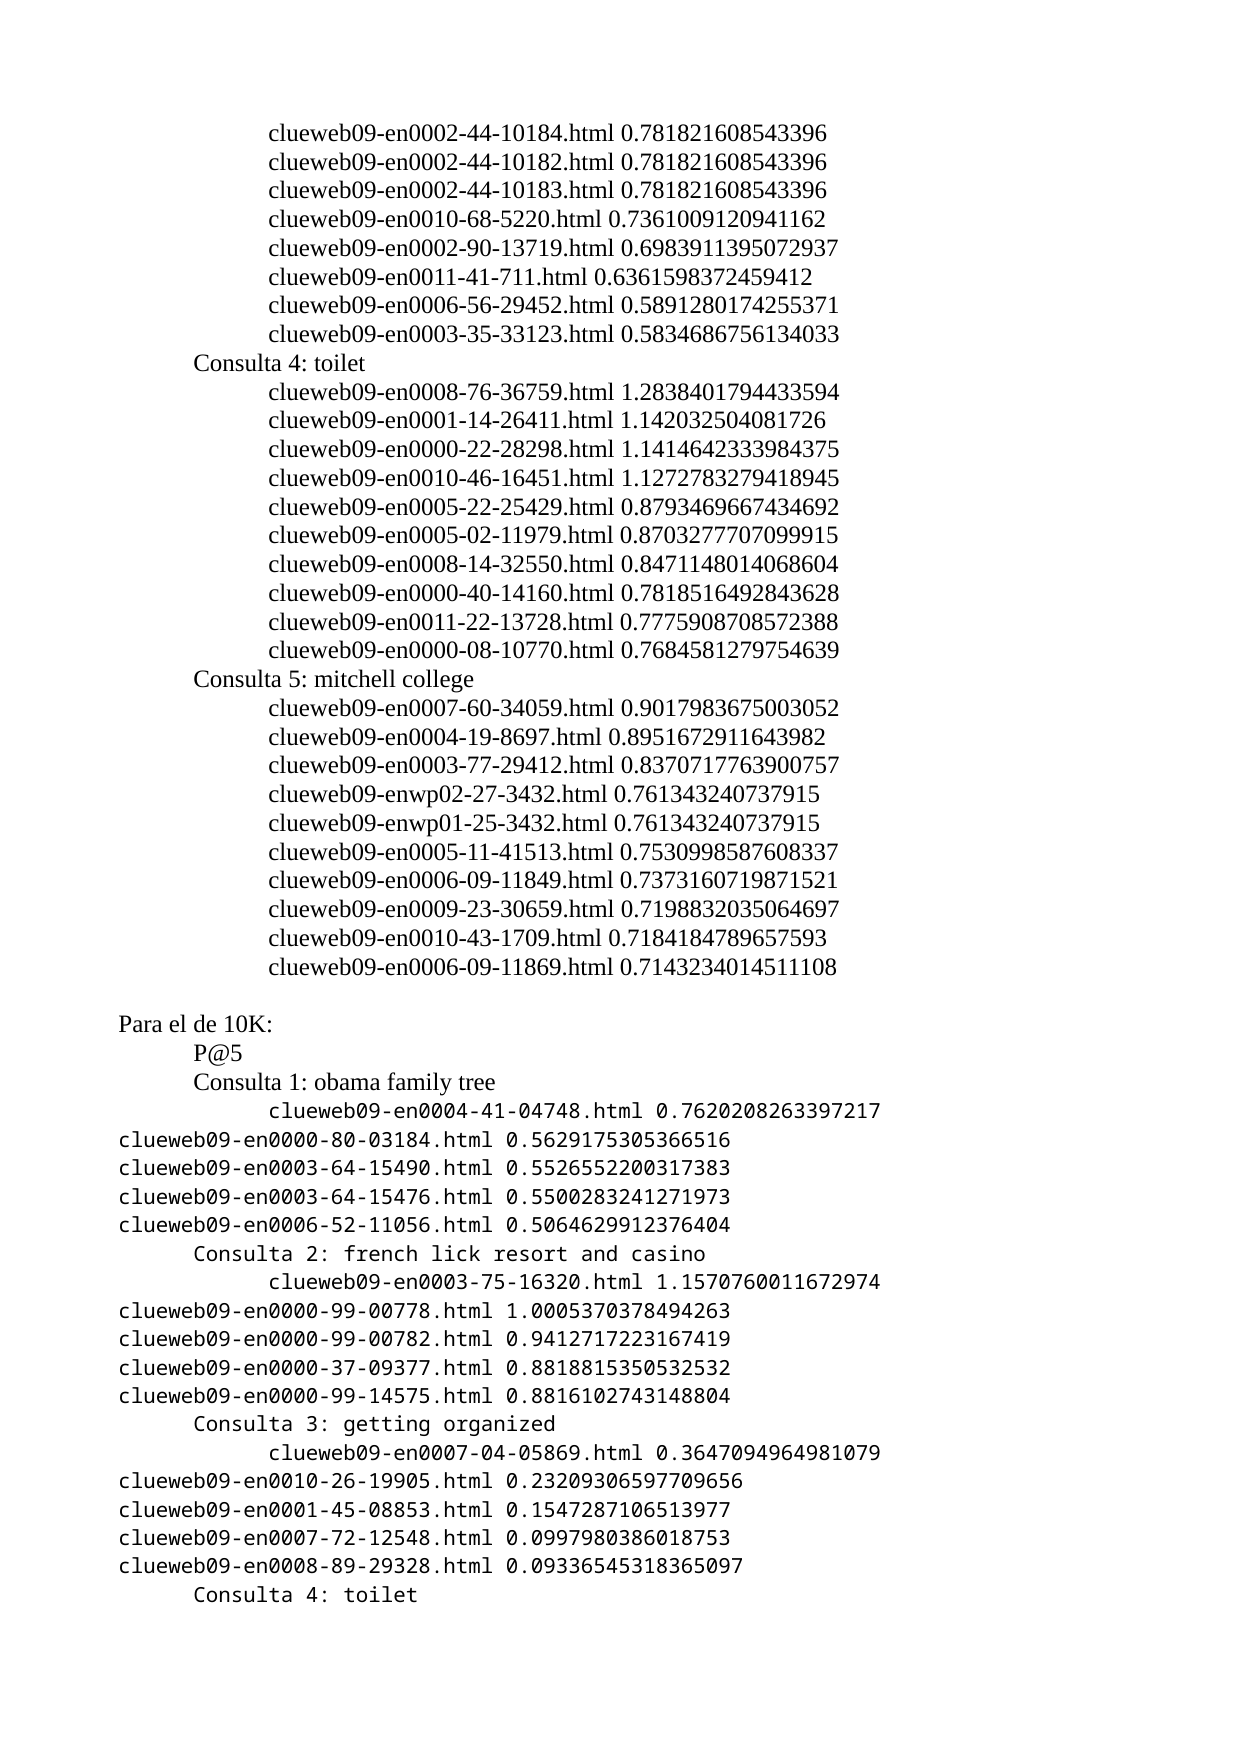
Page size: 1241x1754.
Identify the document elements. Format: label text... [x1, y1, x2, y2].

text Consulta 1: obama family tree [118, 1067, 1122, 1096]
text clueweb09-en0000-40-14160.html 0.7818516492843628 [118, 578, 1122, 607]
text clueweb09-enwp01-25-3432.html 0.761343240737915 [118, 808, 1122, 837]
text clueweb09-en0006-09-11849.html 0.7373160719871521 [118, 866, 1122, 894]
text clueweb09-en0000-08-10770.html 0.7684581279754639 [118, 636, 1122, 664]
text Consulta 4: toilet [118, 348, 1122, 377]
text clueweb09-en0006-09-11869.html 0.7143234014511108 [118, 952, 1122, 981]
text clueweb09-en0006-56-29452.html 0.5891280174255371 [118, 291, 1122, 319]
text clueweb09-en0003-64-15476.html 0.5500283241271973 [118, 1182, 1122, 1210]
text P@5 [118, 1038, 1122, 1067]
text clueweb09-en0000-99-00782.html 0.9412717223167419 [118, 1324, 1122, 1353]
text clueweb09-en0007-72-12548.html 0.0997980386018753 [118, 1523, 1122, 1552]
text clueweb09-enwp02-27-3432.html 0.761343240737915 [118, 779, 1122, 808]
text clueweb09-en0004-19-8697.html 0.8951672911643982 [118, 722, 1122, 751]
text Consulta 2: french lick resort and casino [118, 1239, 1122, 1267]
text clueweb09-en0008-89-29328.html 0.09336545318365097 [118, 1552, 1122, 1580]
text clueweb09-en0000-22-28298.html 1.1414642333984375 [118, 434, 1122, 463]
text clueweb09-en0000-99-00778.html 1.0005370378494263 [118, 1296, 1122, 1324]
text clueweb09-en0011-41-711.html 0.6361598372459412 [118, 262, 1122, 291]
text clueweb09-en0000-37-09377.html 0.8818815350532532 [118, 1353, 1122, 1381]
text clueweb09-en0002-44-10184.html 0.781821608543396 [118, 118, 1122, 147]
text clueweb09-en0003-77-29412.html 0.8370717763900757 [118, 751, 1122, 779]
text Consulta 3: getting organized [118, 1409, 1122, 1438]
text clueweb09-en0010-46-16451.html 1.1272783279418945 [118, 463, 1122, 492]
text clueweb09-en0004-41-04748.html 0.7620208263397217 [118, 1096, 1122, 1125]
text clueweb09-en0001-45-08853.html 0.1547287106513977 [118, 1495, 1122, 1523]
text clueweb09-en0010-68-5220.html 0.7361009120941162 [118, 204, 1122, 233]
text clueweb09-en0002-44-10183.html 0.781821608543396 [118, 176, 1122, 204]
text clueweb09-en0009-23-30659.html 0.7198832035064697 [118, 894, 1122, 923]
text clueweb09-en0003-75-16320.html 1.1570760011672974 [118, 1267, 1122, 1296]
text Para el de 10K: [118, 1009, 1122, 1038]
text clueweb09-en0005-22-25429.html 0.8793469667434692 [118, 492, 1122, 521]
text clueweb09-en0001-14-26411.html 1.142032504081726 [118, 406, 1122, 434]
text clueweb09-en0011-22-13728.html 0.7775908708572388 [118, 607, 1122, 636]
text clueweb09-en0003-64-15490.html 0.5526552200317383 [118, 1153, 1122, 1182]
text clueweb09-en0002-44-10182.html 0.781821608543396 [118, 147, 1122, 176]
text clueweb09-en0002-90-13719.html 0.6983911395072937 [118, 233, 1122, 262]
text clueweb09-en0008-14-32550.html 0.8471148014068604 [118, 549, 1122, 578]
text clueweb09-en0010-26-19905.html 0.23209306597709656 [118, 1466, 1122, 1495]
text clueweb09-en0010-43-1709.html 0.7184184789657593 [118, 923, 1122, 952]
text Consulta 5: mitchell college [118, 664, 1122, 693]
text clueweb09-en0007-04-05869.html 0.3647094964981079 [118, 1438, 1122, 1466]
text clueweb09-en0005-11-41513.html 0.7530998587608337 [118, 837, 1122, 866]
text Consulta 4: toilet [118, 1580, 1122, 1608]
text clueweb09-en0006-52-11056.html 0.5064629912376404 [118, 1210, 1122, 1239]
text clueweb09-en0007-60-34059.html 0.9017983675003052 [118, 693, 1122, 722]
text clueweb09-en0000-99-14575.html 0.8816102743148804 [118, 1381, 1122, 1409]
text clueweb09-en0000-80-03184.html 0.5629175305366516 [118, 1125, 1122, 1153]
text clueweb09-en0005-02-11979.html 0.8703277707099915 [118, 521, 1122, 549]
text clueweb09-en0008-76-36759.html 1.2838401794433594 [118, 377, 1122, 406]
text clueweb09-en0003-35-33123.html 0.5834686756134033 [118, 319, 1122, 348]
